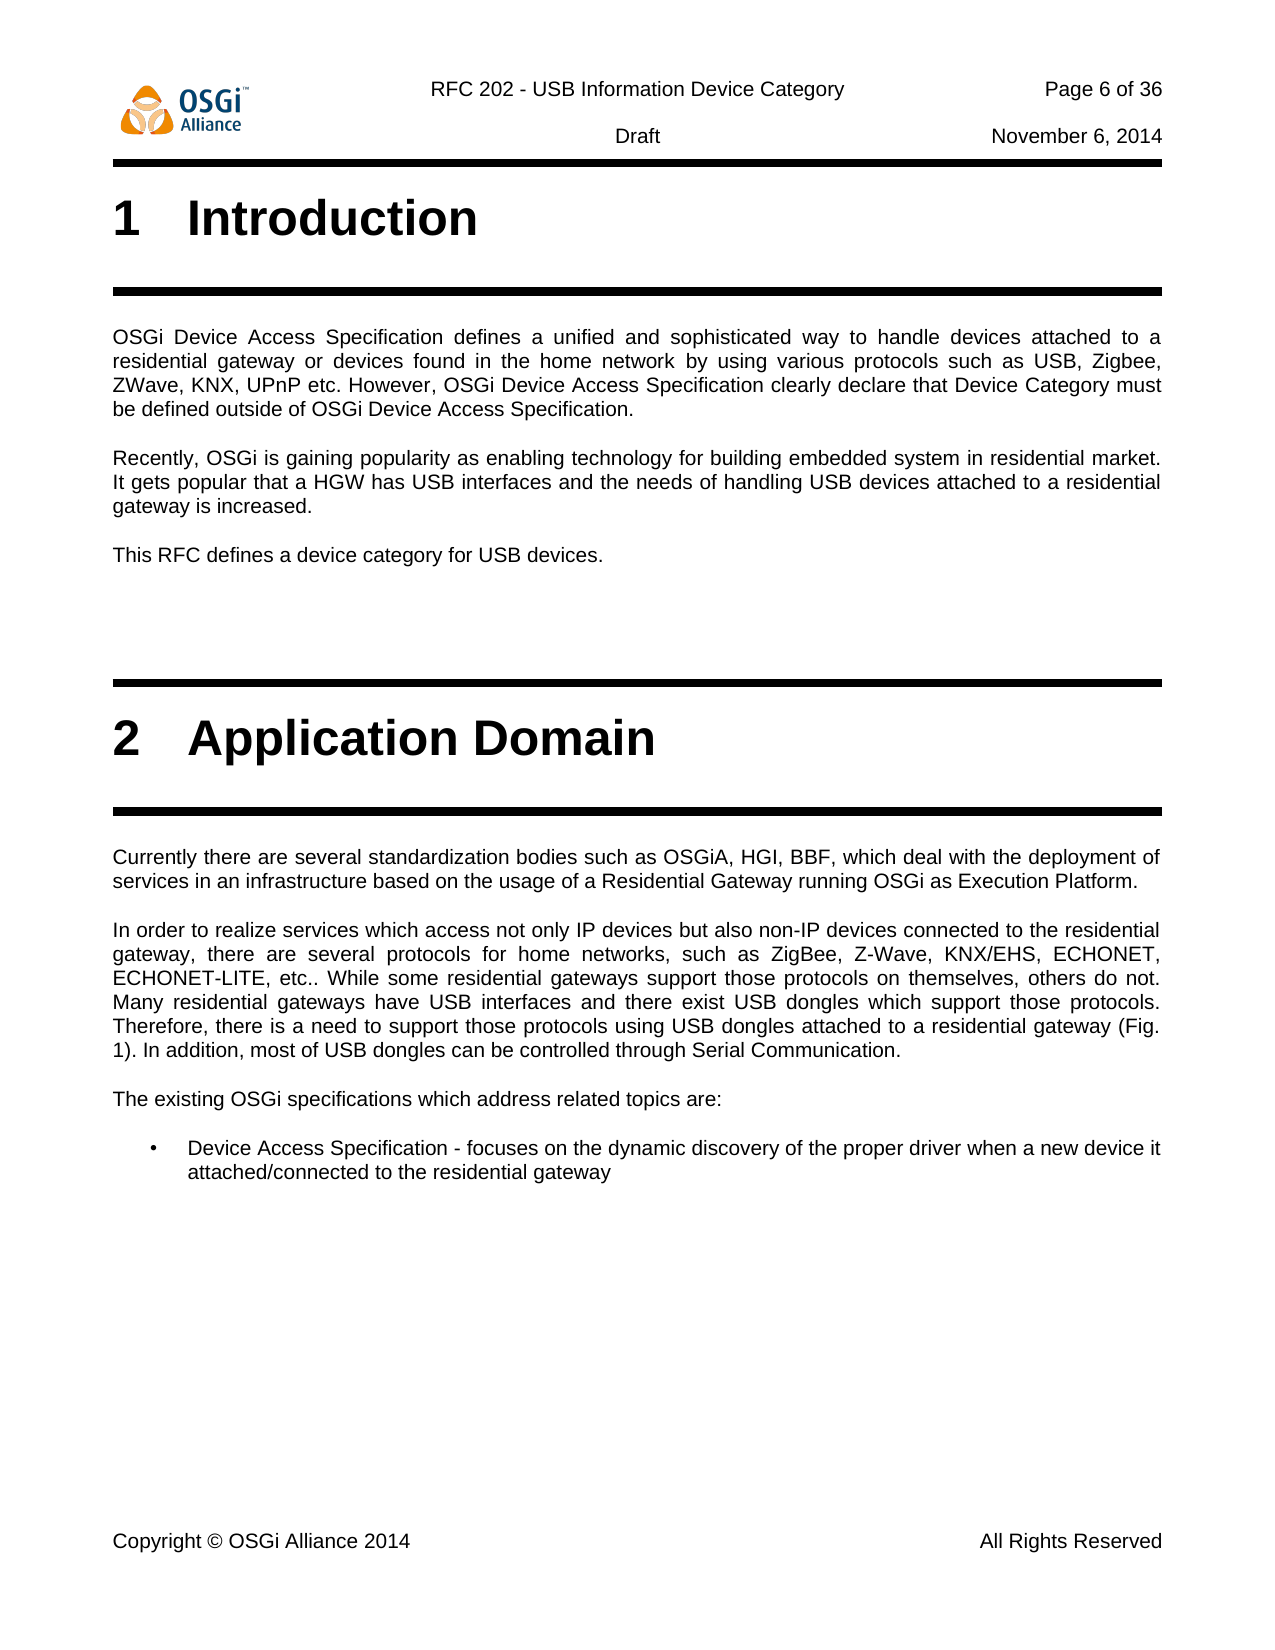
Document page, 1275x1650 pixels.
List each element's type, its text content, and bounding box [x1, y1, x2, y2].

picture [113, 78, 257, 142]
text This RFC defines a device category for USB devices. [112, 542, 1162, 566]
subtitle Introduction [112, 160, 1162, 296]
text Recently, OSGi is gaining popularity as enabling technology for building embedded system in residential market. It gets popular that a HGW has USB interfaces and the needs of handling USB devices attached to a residential gateway is increased. [112, 446, 1162, 517]
list Device Access Specification - focuses on the dynamic discovery of the proper driver when a new device it attached/connected to the residential gateway [150, 1135, 1162, 1183]
text The existing OSGi specifications which address related topics are: [112, 1086, 1162, 1110]
text OSGi Device Access Specification defines a unified and sophisticated way to handle devices attached to a residential gateway or devices found in the home network by using various protocols such as USB, Zigbee, ZWave, KNX, UPnP etc. However, OSGi Device Access Specification clearly declare that Device Category must be defined outside of OSGi Device Access Specification. [112, 325, 1162, 421]
text Currently there are several standardization bodies such as OSGiA, HGI, BBF, which deal with the deployment of services in an infrastructure based on the usage of a Residential Gateway running OSGi as Execution Platform. [112, 845, 1162, 893]
subtitle Application Domain [112, 680, 1162, 816]
text In order to realize services which access not only IP devices but also non-IP devices connected to the residential gateway, there are several protocols for home networks, such as ZigBee, Z-Wave, KNX/EHS, ECHONET, ECHONET-LITE, etc.. While some residential gateways support those protocols on themselves, others do not. Many residential gateways have USB interfaces and there exist USB dongles which support those protocols. Therefore, there is a need to support those protocols using USB dongles attached to a residential gateway (Fig. 1). In addition, most of USB dongles can be controlled through Serial Communication. [112, 918, 1162, 1061]
